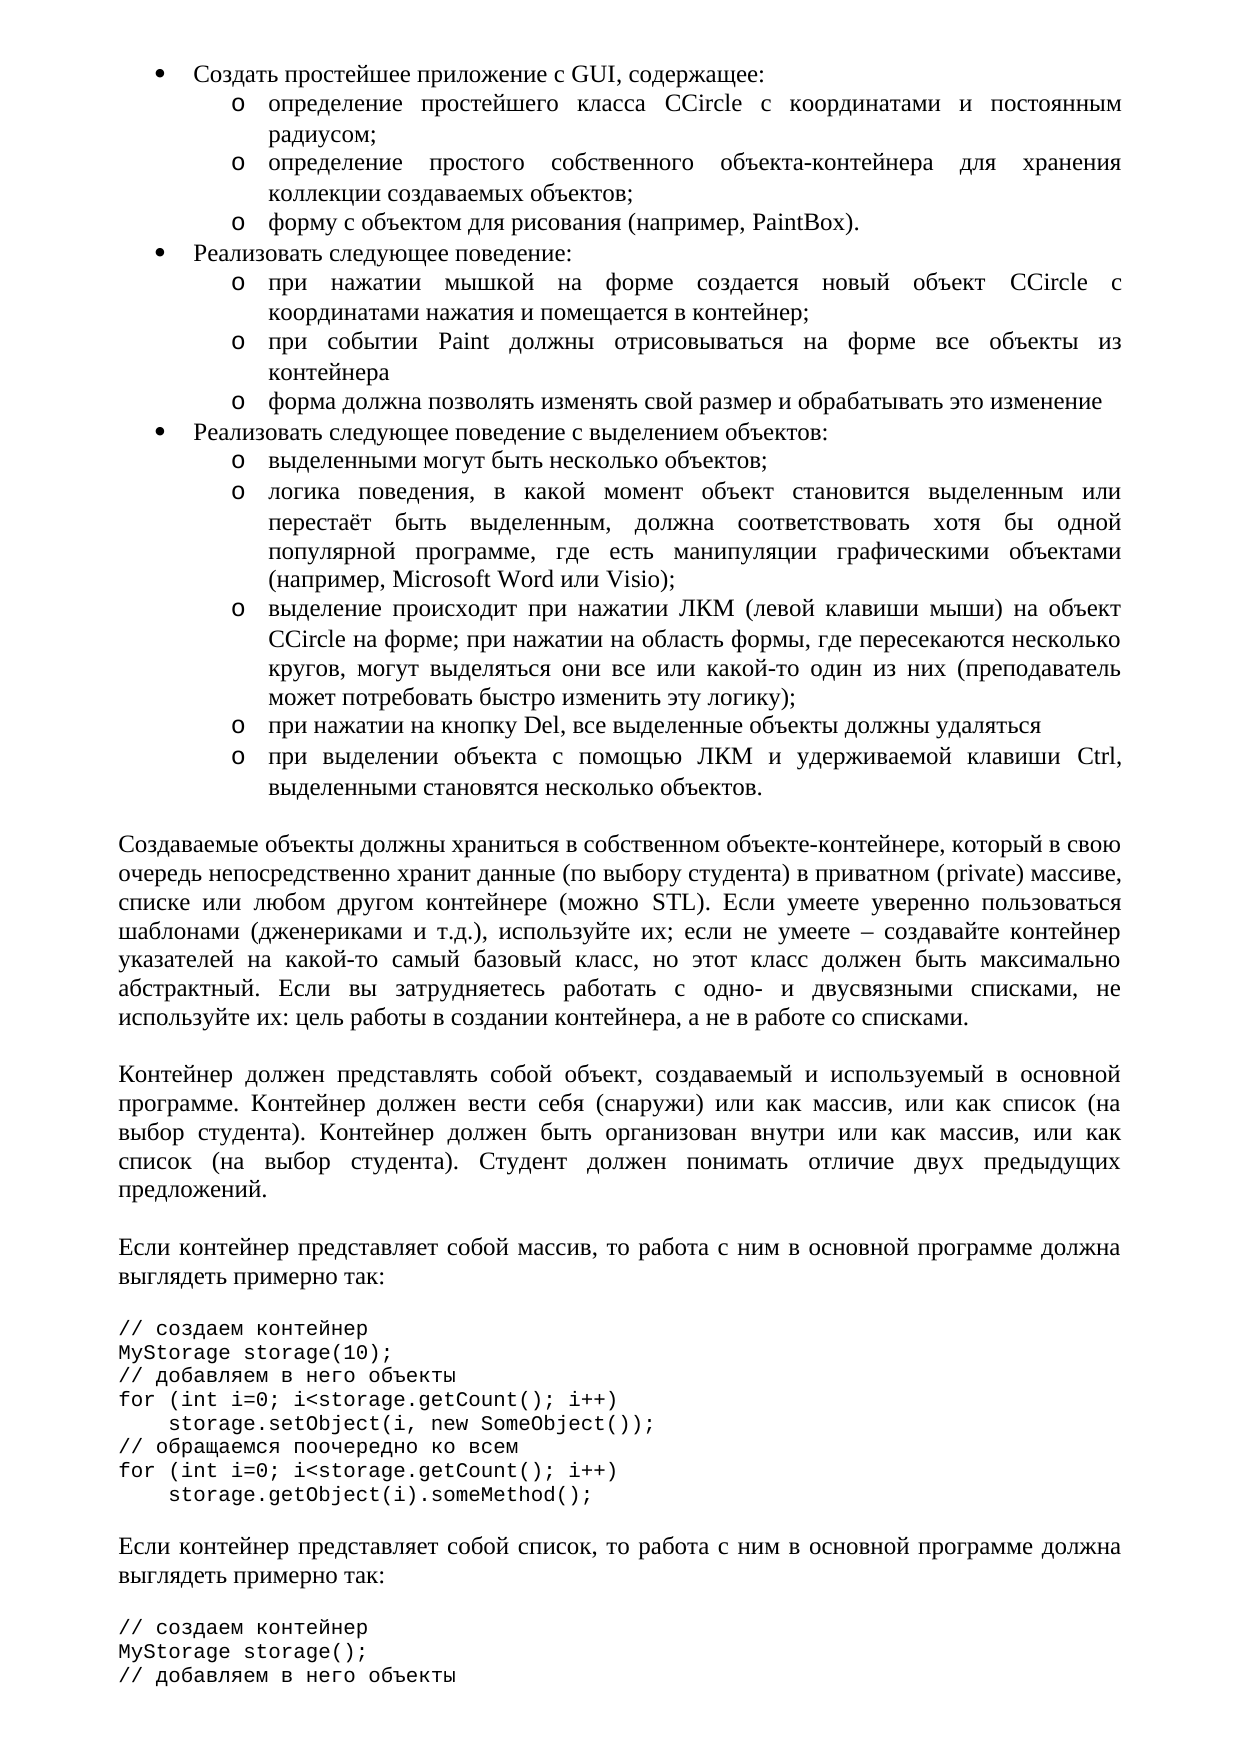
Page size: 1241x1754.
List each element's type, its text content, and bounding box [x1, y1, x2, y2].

text // создаем контейнер [118, 1617, 1122, 1641]
text Если контейнер представляет собой массив, то работа с ним в основной программе должна выглядеть примерно так: [118, 1232, 1122, 1289]
text Если контейнер представляет собой список, то работа с ним в основной программе должна выглядеть примерно так: [118, 1531, 1122, 1588]
text for (int i=0; i<storage.getCount(); i++) [118, 1460, 1122, 1484]
text // обращаемся поочередно ко всем [118, 1436, 1122, 1460]
list Создать простейшее приложение с GUI, содержащее: [156, 59, 1122, 88]
list Реализовать следующее поведение с выделением объектов: [156, 417, 1122, 445]
text // добавляем в него объекты [118, 1664, 1122, 1688]
text // создаем контейнер [118, 1318, 1122, 1342]
list форма должна позволять изменять свой размер и обрабатывать это изменение [231, 386, 1122, 417]
text MyStorage storage(); [118, 1641, 1122, 1664]
list при нажатии на кнопку Del, все выделенные объекты должны удаляться [231, 710, 1122, 741]
list выделенными могут быть несколько объектов; [231, 445, 1122, 476]
text Контейнер должен представлять собой объект, создаваемый и используемый в основной программе. Контейнер должен вести себя (снаружи) или как массив, или как список (на выбор студента). Контейнер должен быть организован внутри или как массив, или как список (на выбор студента). Студент должен понимать отличие двух предыдущих предложений. [118, 1059, 1122, 1203]
text storage.getObject(i).someMethod(); [118, 1484, 1122, 1507]
text MyStorage storage(10); [118, 1342, 1122, 1366]
text for (int i=0; i<storage.getCount(); i++) [118, 1389, 1122, 1413]
list логика поведения, в какой момент объект становится выделенным или перестаёт быть выделенным, должна соответствовать хотя бы одной популярной программе, где есть манипуляции графическими объектами (например, Microsoft Word или Visio); [231, 476, 1122, 593]
list определение простого собственного объекта-контейнера для хранения коллекции создаваемых объектов; [231, 147, 1122, 207]
list форму с объектом для рисования (например, PaintBox). [231, 207, 1122, 238]
list при нажатии мышкой на форме создается новый объект CCircle с координатами нажатия и помещается в контейнер; [231, 267, 1122, 326]
text // добавляем в него объекты [118, 1366, 1122, 1389]
text storage.setObject(i, new SomeObject()); [118, 1413, 1122, 1436]
text Создаваемые объекты должны храниться в собственном объекте-контейнере, который в свою очередь непосредственно хранит данные (по выбору студента) в приватном (private) массиве, списке или любом другом контейнере (можно STL). Если умеете уверенно пользоваться шаблонами (дженериками и т.д.), используйте их; если не умеете – создавайте контейнер указателей на какой-то самый базовый класс, но этот класс должен быть максимально абстрактный. Если вы затрудняетесь работать с одно- и двусвязными списками, не используйте их: цель работы в создании контейнера, а не в работе со списками. [118, 829, 1122, 1031]
list при выделении объекта с помощью ЛКМ и удерживаемой клавиши Ctrl, выделенными становятся несколько объектов. [231, 741, 1122, 801]
list выделение происходит при нажатии ЛКМ (левой клавиши мыши) на объект CCircle на форме; при нажатии на область формы, где пересекаются несколько кругов, могут выделяться они все или какой-то один из них (преподаватель может потребовать быстро изменить эту логику); [231, 593, 1122, 710]
list определение простейшего класса CCircle с координатами и постоянным радиусом; [231, 88, 1122, 147]
list при событии Paint должны отрисовываться на форме все объекты из контейнера [231, 326, 1122, 386]
list Реализовать следующее поведение: [156, 238, 1122, 267]
